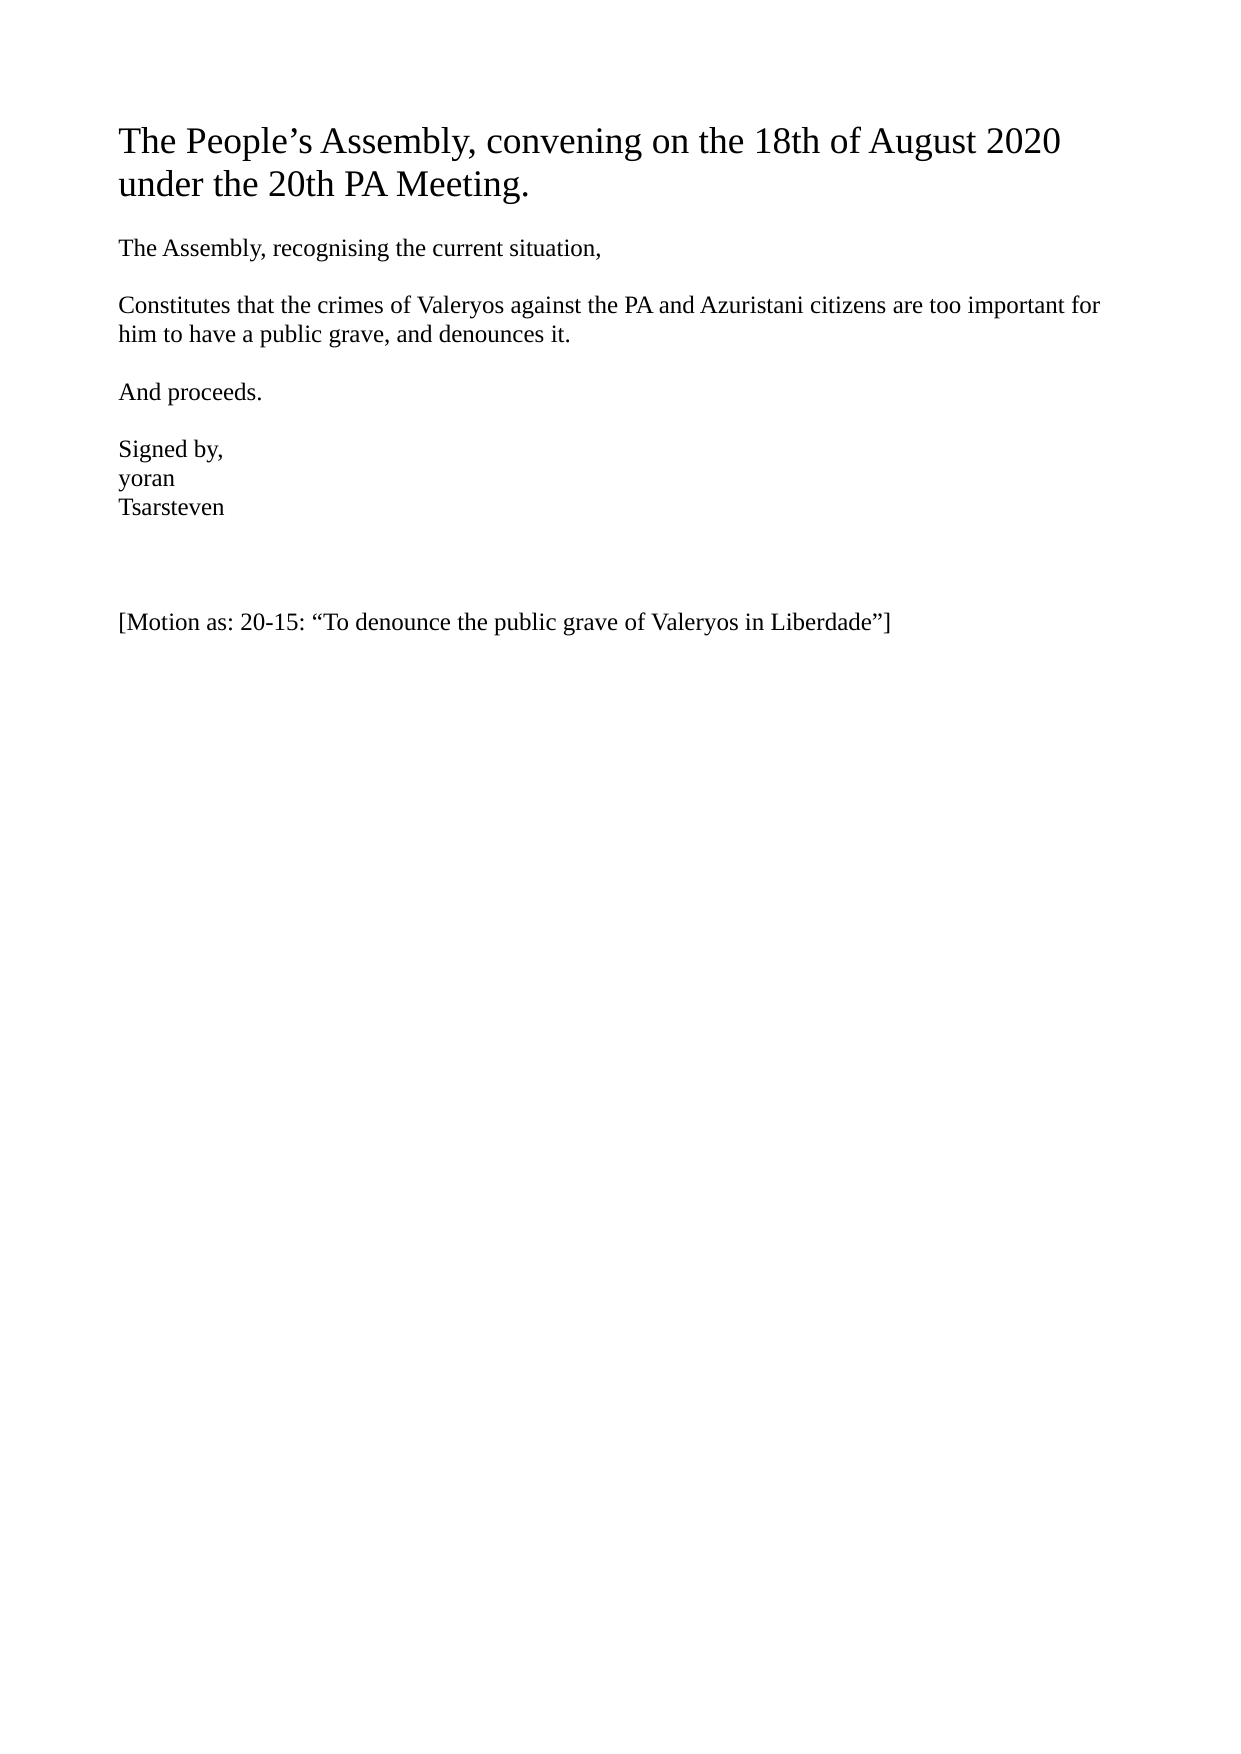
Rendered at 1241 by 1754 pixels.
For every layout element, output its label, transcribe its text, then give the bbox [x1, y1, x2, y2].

text [Motion as: 20-15: “To denounce the public grave of Valeryos in Liberdade”] [118, 607, 1122, 636]
text yoran [118, 463, 1122, 492]
text Signed by, [118, 434, 1122, 463]
text Constitutes that the crimes of Valeryos against the PA and Azuristani citizens are too important for him to have a public grave, and denounces it. [118, 291, 1122, 348]
text The People’s Assembly, convening on the 18th of August 2020 under the 20th PA Meeting. [118, 118, 1122, 204]
text And proceeds. [118, 377, 1122, 406]
text The Assembly, recognising the current situation, [118, 233, 1122, 262]
text Tsarsteven [118, 492, 1122, 521]
